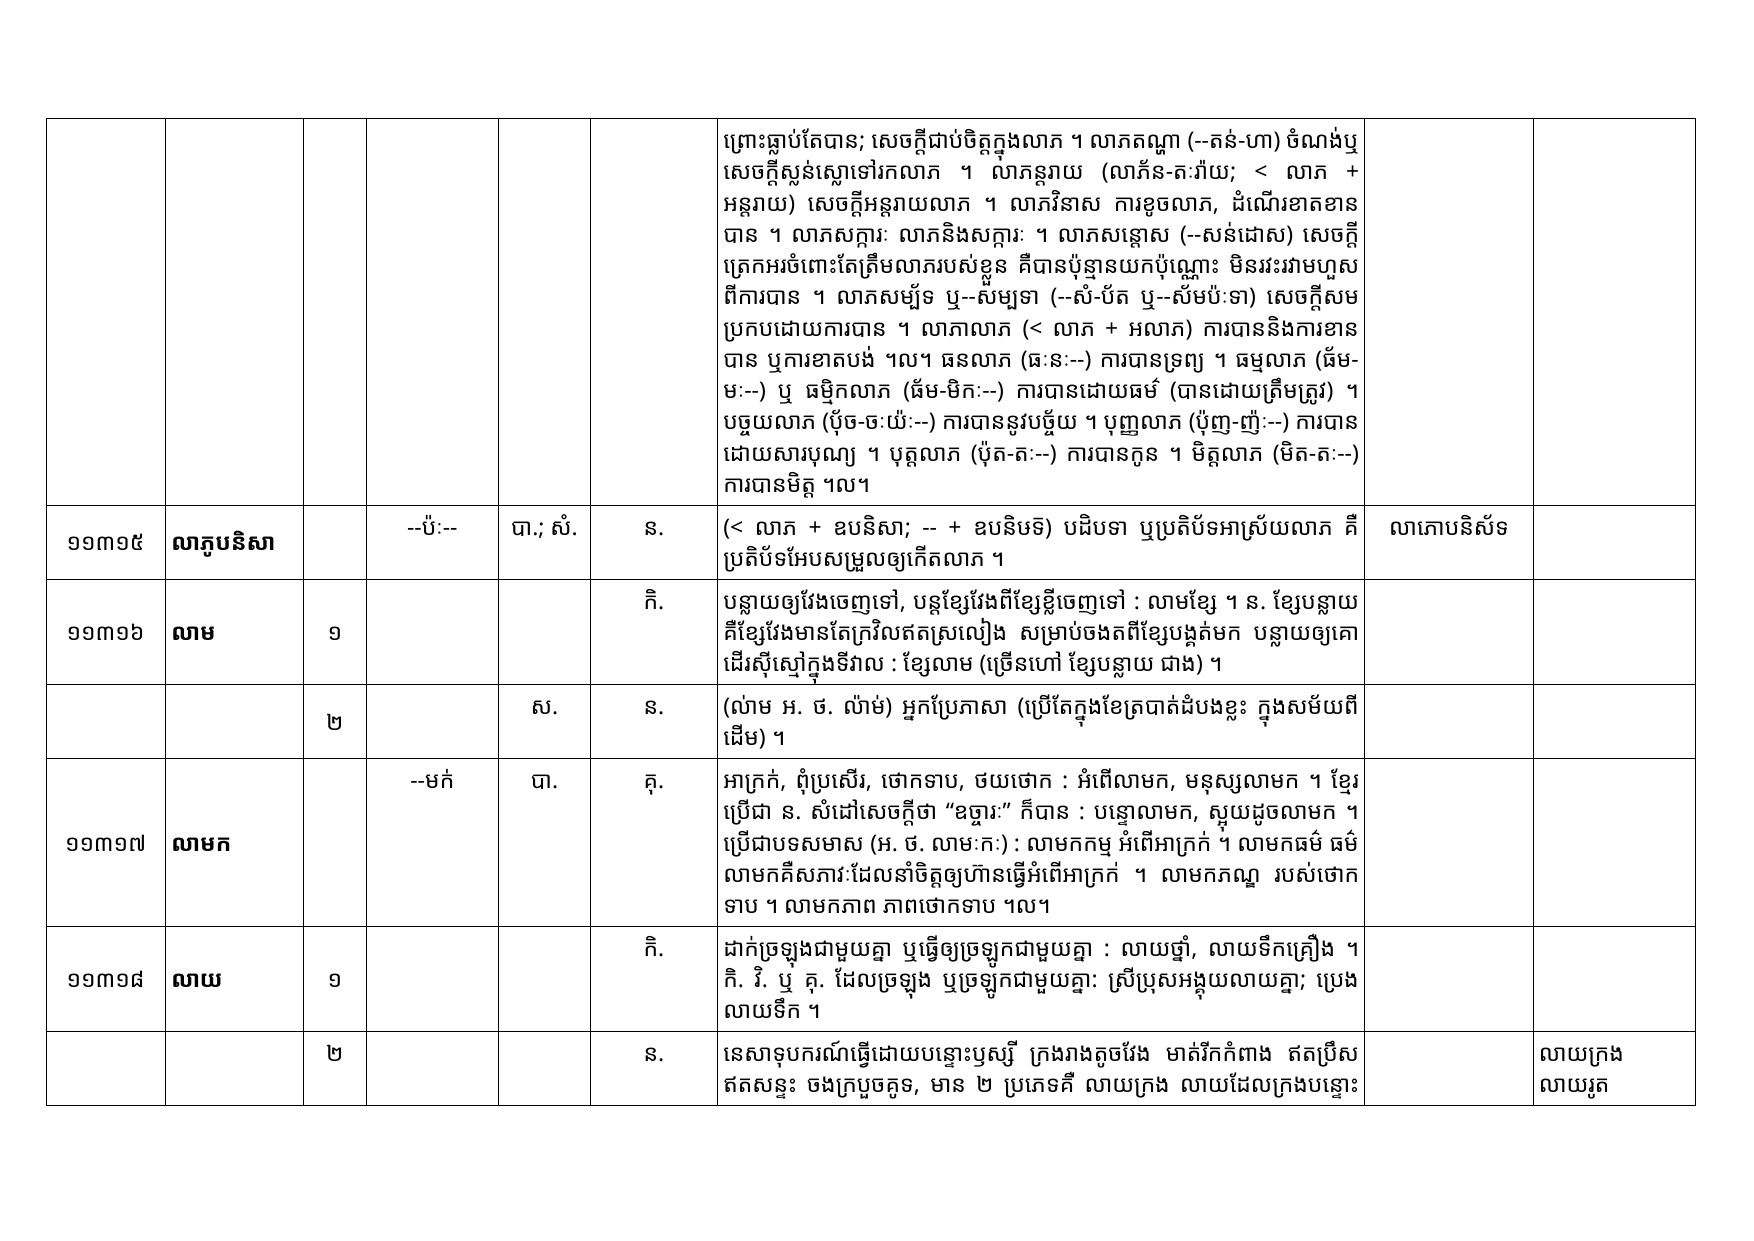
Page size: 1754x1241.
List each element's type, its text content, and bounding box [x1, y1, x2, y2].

table_cell [367, 119, 498, 505]
table_cell ១ [304, 927, 366, 1031]
table_cell ន. [591, 506, 717, 579]
table_cell [1365, 580, 1533, 684]
table_cell [367, 1032, 498, 1105]
table_cell ១១៣១៧ [47, 759, 165, 926]
table_cell ១១៣១៦ [47, 580, 165, 684]
table_cell [1534, 759, 1695, 926]
table_cell [166, 685, 303, 758]
table_cell --មក់ [367, 759, 498, 926]
table_cell បា. [499, 759, 590, 926]
table_cell [47, 685, 165, 758]
table_cell [47, 119, 165, 505]
table_cell [1365, 759, 1533, 926]
table_cell [367, 685, 498, 758]
table_cell លាភោបនិស័ទ [1365, 506, 1533, 579]
table_cell [1365, 1032, 1533, 1105]
table_cell [367, 927, 498, 1031]
table_cell អាក្រក់, ពុំ​ប្រសើរ, ថោក​ទាប, ថយ​ថោក : អំពើ​លាមក, មនុស្ស​លាមក ។ ខ្មែរ​ប្រើ​ជា ន. សំដៅ​សេចក្ដី​ថា “ឧច្ចារៈ” ក៏​បាន : បន្ទោ​លាមក, ស្អុយ​ដូច​លាមក ។ ប្រើ​ជា​បទ​សមាស (អ. ថ. លាមៈកៈ) : លាមក​កម្ម អំពើ​អាក្រក់ ។ លាមក​ធម៌ ធម៌​លាមក​គឺ​សភាវៈ​ដែល​នាំ​ចិត្ត​ឲ្យ​ហ៊ាន​ធ្វើ​អំពើ​អាក្រក់ ។ លាមក​ភណ្ឌ របស់​ថោក​ទាប ។ លាមក​ភាព ភាព​ថោក​ទាប ។ល។ [718, 759, 1364, 926]
table_cell [1534, 927, 1695, 1031]
table_cell លាមក [166, 759, 303, 926]
table_cell ន. [591, 685, 717, 758]
table_cell គុ. [591, 759, 717, 926]
table_cell ដាក់​ច្រឡុង​ជា​មួយ​គ្នា ឬ​ធ្វើ​ឲ្យ​ច្រឡូក​ជា​មួយ​គ្នា : លាយ​ថ្នាំ, លាយ​ទឹក​គ្រឿង ។ កិ. វិ. ឬ គុ. ដែល​ច្រឡុង ឬ​ច្រឡូក​ជា​មួយ​គ្នា: ស្រី​ប្រុស​អង្គុយ​លាយ​គ្នា; ប្រេង​លាយ​ទឹក ។ [718, 927, 1364, 1031]
table_cell [499, 1032, 590, 1105]
table_cell លាម [166, 580, 303, 684]
table_cell [1534, 119, 1695, 505]
table_cell [499, 580, 590, 684]
table_cell លាយ [166, 927, 303, 1031]
table_cell [367, 580, 498, 684]
table_cell នេសាទុបករណ៍​ធ្វើ​ដោយ​បន្ទោះ​ឫស្សី ក្រង​រាង​តូច​វែង មាត់​រីក​កំពាង ឥត​ប្រឹស ឥត​សន្ទះ ចង​ក្របួច​គូទ, មាន ២ ប្រភេទ​គឺ លាយ​ក្រង លាយ​ដែល​ក្រង​បន្ទោះ​ឫស្សី​ឲ្យ​មាន​ប្រហោង​ល្មម​ត្រី​ល្អិត​ៗ​ចេញ​រួច; លាយ​រូត លាយ​ដែល​ក្រង​បន្ទោះ​ឫស្សី​លើក​មួយ​សង្កត់​មួយ មាន​ប្រហោង​បន្តិច​ៗ​ត្រី​ល្អិត​ៗ​ចេញ​ពុំ​រួច ។ [718, 1032, 1364, 1105]
table_cell កិ. [591, 927, 717, 1031]
table_cell [591, 119, 717, 505]
table_cell (ល់ាម អ. ថ. ល៉ាម់) អ្នក​ប្រែ​ភាសា (ប្រើ​តែ​ក្នុង​ខែត្រ​បាត់ដំបង​ខ្លះ ក្នុង​សម័យ​ពី​ដើម) ។ [718, 685, 1364, 758]
table_cell [1365, 119, 1533, 505]
table_cell ១ [304, 580, 366, 684]
table_cell [47, 1032, 165, 1105]
table_cell ការ​បាន, ដំណើរ​ប្រទះ​លើ​ការ​បាន, អ្វី​ៗ​ដែល​គួរ​បាន; ចំណេញ : មាន​លាភ, កើត​លាភ, ខាត​លាភ ។ ប្រើ​ជា​បទ​សមាស បើ​រៀង​ពី​ខាង​ដើម អ. ថ. លាភៈ, រៀង​ពី​ខាង​ចុង អ.ថ. លាប, ដូច​ជា : លាភ​គិទ្ធ ដែល​ជាប់​ជំពាក់​ដោយ​លាភ, ដែល​ញ៉ាម​ព្រោះ​ធ្លាប់​តែ​បាន; សេចក្ដី​ជាប់​ចិត្ត​ក្នុង​លាភ ។ លាភ​តណ្ហា (--តន់-ហា) ចំណង់​ឬ​សេចក្ដី​ស្លន់​ស្លោទៅ​រក​លាភ ។ លាភន្តរាយ (លាភ័ន-តៈរ៉ាយ; < លាភ + អន្តរាយ) សេចក្ដី​អន្តរាយ​លាភ ។ លាភ​វិនាស ការ​ខូច​លាភ, ដំណើរ​ខាត​ខាន​បាន ។ លាភ​សក្ការៈ លាភ​និង​សក្ការៈ ។ លាភ​សន្តោស (--សន់ដោស) សេចក្ដី​ត្រេកអរ​ចំពោះ​តែ​ត្រឹម​លាភ​របស់​ខ្លួន គឺ​បាន​ប៉ុន្មាន​យក​ប៉ុណ្ណោះ មិន​រវះរវាម​ហួស​ពី​ការ​បាន ។ លាភ​សម្ប័ទ ឬ--សម្បទា (--សំ-ប័ត ឬ--ស័មប៉ៈទា) សេចក្ដី​សម​ប្រកប​ដោយ​ការ​បាន ។ លាភាលាភ (< លាភ + អលាភ) ការ​បាន​និង​ការ​ខាន​បាន ឬ​ការ​ខាត​បង់ ។ល។ ធន​លាភ (ធៈនៈ--) ការ​បាន​ទ្រព្យ ។ ធម្ម​លាភ (ធ័ម-មៈ--) ឬ ធម្មិក​លាភ (ធ័ម-មិកៈ--) ការ​បាន​ដោយ​ធម៌ (បាន​ដោយ​ត្រឹម​ត្រូវ) ។ បច្ចយ​លាភ (បុ័ច-ចៈយ៉ៈ--) ការ​បាន​នូវ​បច្ច័យ ។ បុញ្ញ​លាភ (ប៉ុញ-ញ៉ៈ--) ការ​បាន​ដោយ​សារ​បុណ្យ ។ បុត្ត​លាភ (ប៉ុត-តៈ--) ការ​បាន​កូន ។ មិត្ត​លាភ (មិត-តៈ--) ការ​បាន​មិត្ត ។ល។ [718, 119, 1364, 505]
table_cell [1534, 685, 1695, 758]
table_cell ន. [591, 1032, 717, 1105]
table_cell [304, 759, 366, 926]
table_cell [304, 506, 366, 579]
table_cell [499, 119, 590, 505]
table_cell [1365, 685, 1533, 758]
table_cell [1534, 506, 1695, 579]
table_cell [166, 119, 303, 505]
table_cell [304, 119, 366, 505]
table_cell បា.; សំ. [499, 506, 590, 579]
table_cell ២ [304, 685, 366, 758]
table_cell [499, 927, 590, 1031]
table_cell ១១៣១៨ [47, 927, 165, 1031]
table_cell បន្លាយ​ឲ្យ​វែង​ចេញ​ទៅ, បន្ត​ខ្សែ​វែង​ពី​ខ្សែ​ខ្លី​ចេញ​ទៅ : លាម​ខ្សែ ។ ន. ខ្សែ​បន្លាយ គឺ​ខ្សែ​វែង​មាន​តែ​ក្រវិល​ឥត​ស្រលៀង សម្រាប់​ចង​ត​ពី​ខ្សែ​បង្គត់​មក បន្លាយ​ឲ្យ​គោ​ដើរ​ស៊ី​ស្មៅ​ក្នុង​ទី​វាល : ខ្សែ​លាម (ច្រើន​ហៅ ខ្សែ​បន្លាយ ជាង) ។ [718, 580, 1364, 684]
table_cell លាយ​ក្រង លាយ​រូត [1534, 1032, 1695, 1105]
table_cell [1365, 927, 1533, 1031]
table_cell --ប៉ៈ-- [367, 506, 498, 579]
table_cell ១១៣១៥ [47, 506, 165, 579]
table_cell ២ [304, 1032, 366, 1105]
table_cell [1534, 580, 1695, 684]
table_cell (< លាភ + ឧបនិសា; -- + ឧបនិឞទ៑) បដិបទា ឬ​ប្រតិប័ទ​អាស្រ័យ​លាភ គឺ​ប្រតិប័ទ​អែប​សម្រួល​ឲ្យ​កើត​លាភ ។ [718, 506, 1364, 579]
table_cell កិ. [591, 580, 717, 684]
table_cell [166, 1032, 303, 1105]
table_cell ស. [499, 685, 590, 758]
table_cell លាភូបនិសា [166, 506, 303, 579]
